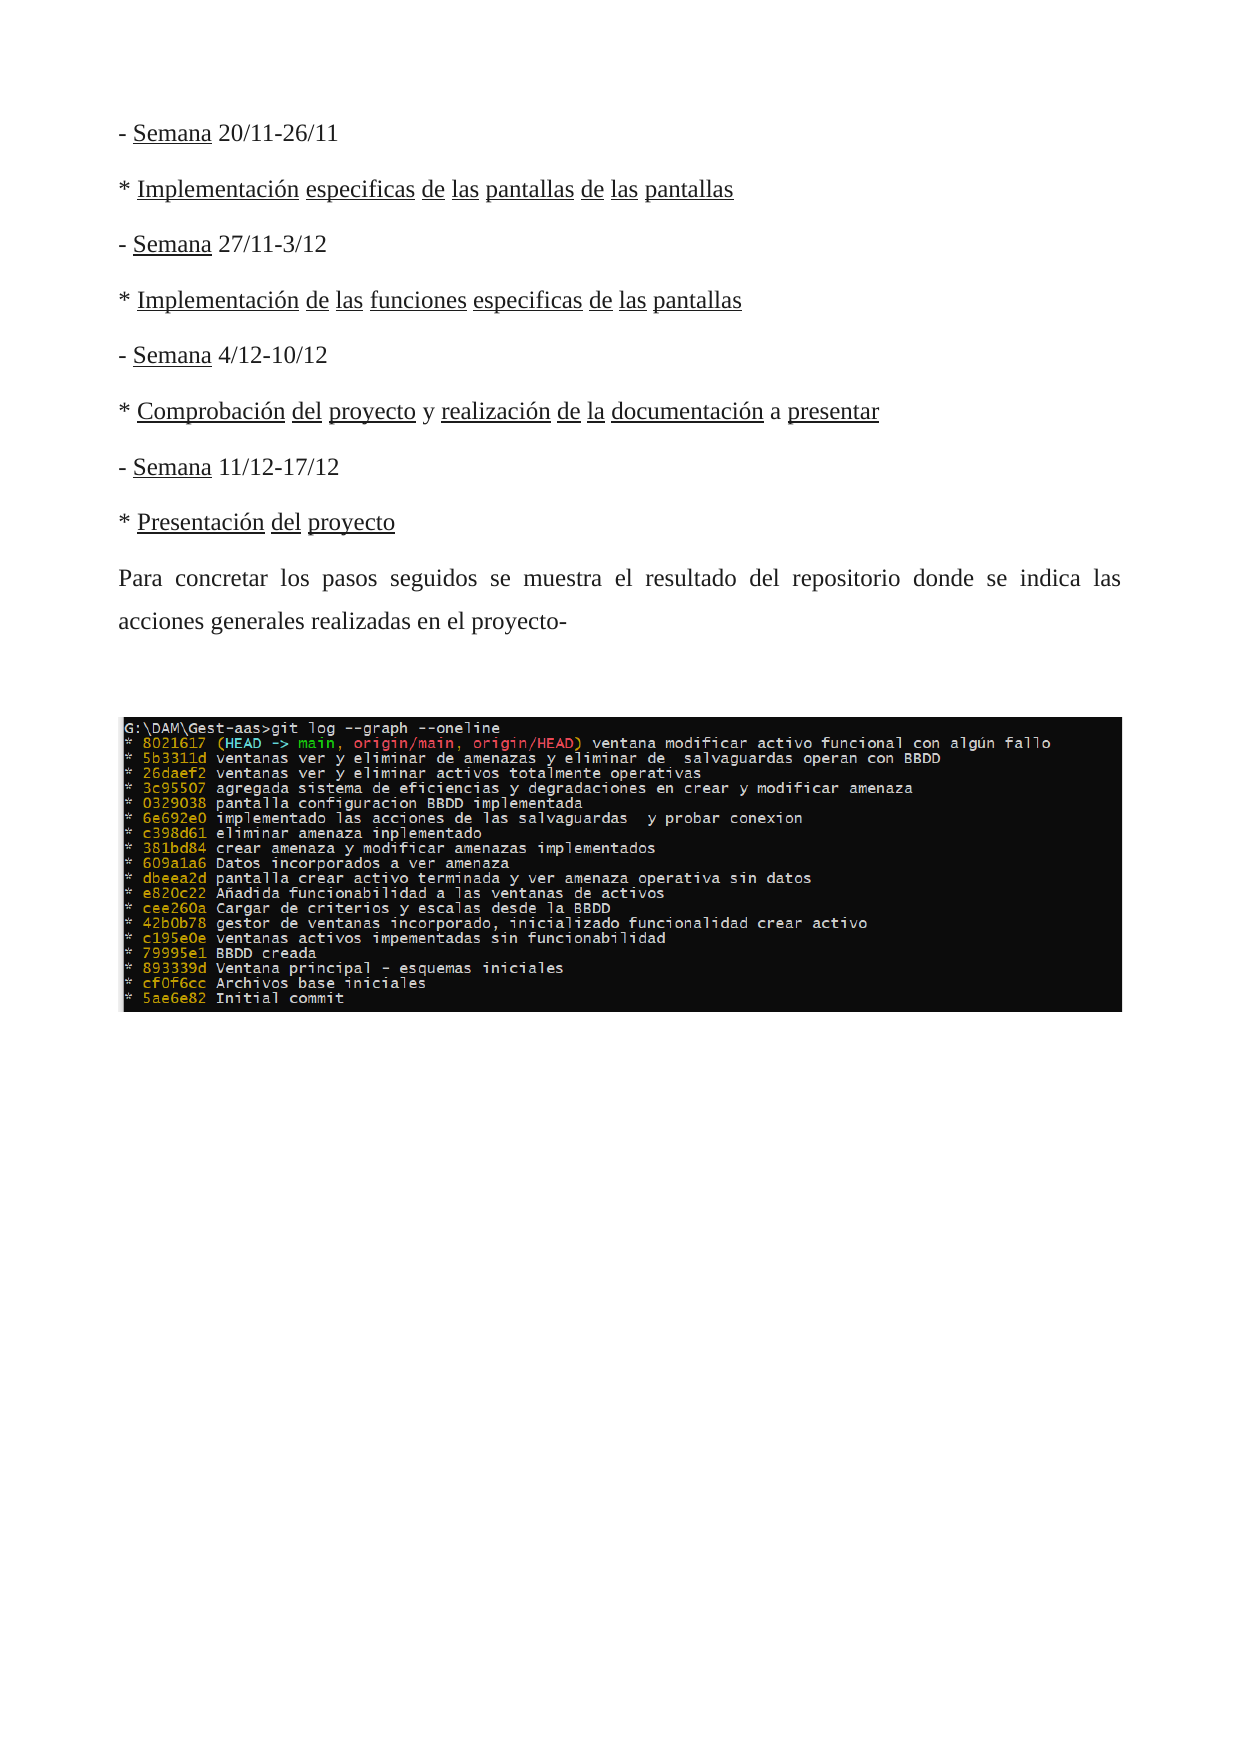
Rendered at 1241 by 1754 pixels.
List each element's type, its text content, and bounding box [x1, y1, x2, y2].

text Para concretar los pasos seguidos se muestra el resultado del repositorio donde se indica las acciones generales realizadas en el proyecto- [118, 563, 1122, 635]
text * Comprobación del proyecto y realización de la documentación a presentar [118, 396, 1122, 425]
text * Presentación del proyecto [118, 507, 1122, 536]
text - Semana 27/11-3/12 [118, 229, 1122, 258]
picture [118, 717, 1123, 1754]
text - Semana 20/11-26/11 [118, 118, 1122, 147]
text * Implementación de las funciones especificas de las pantallas [118, 285, 1122, 314]
text - Semana 4/12-10/12 [118, 341, 1122, 369]
text * Implementación especificas de las pantallas de las pantallas [118, 174, 1122, 202]
text - Semana 11/12-17/12 [118, 452, 1122, 481]
